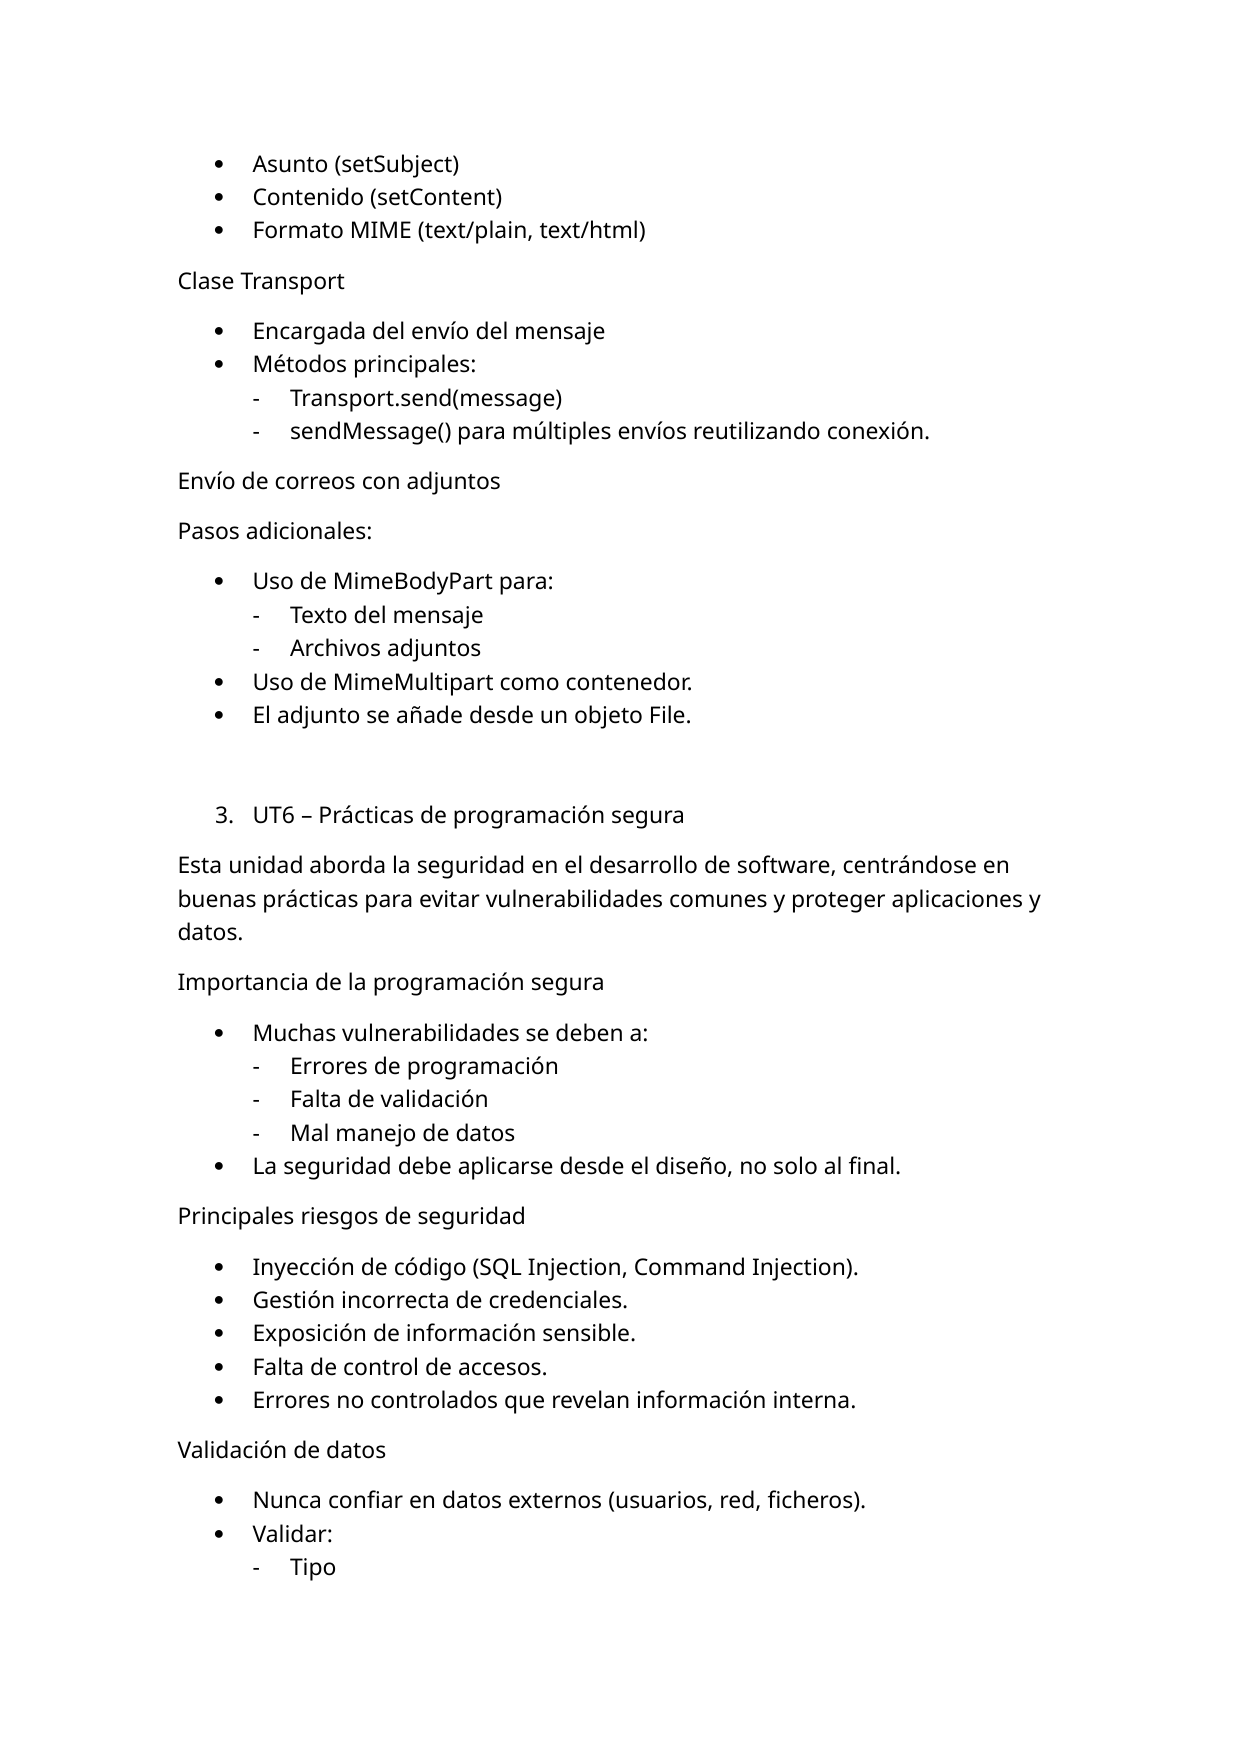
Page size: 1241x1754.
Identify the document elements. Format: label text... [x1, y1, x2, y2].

list Errores no controlados que revelan información interna. [215, 1384, 1063, 1415]
list Encargada del envío del mensaje [215, 315, 1063, 346]
list Exposición de información sensible. [215, 1317, 1063, 1348]
text Esta unidad aborda la seguridad en el desarrollo de software, centrándose en buenas prácticas para evitar vulnerabilidades comunes y proteger aplicaciones y datos. [177, 849, 1063, 947]
list Asunto (setSubject) [215, 148, 1063, 179]
text Envío de correos con adjuntos [177, 465, 1063, 496]
text Importancia de la programación segura [177, 966, 1063, 998]
list La seguridad debe aplicarse desde el diseño, no solo al final. [215, 1150, 1063, 1181]
list Inyección de código (SQL Injection, Command Injection). [215, 1250, 1063, 1282]
list Texto del mensaje [252, 599, 1063, 630]
list Contenido (setContent) [215, 181, 1063, 212]
text Clase Transport [177, 264, 1063, 296]
list Falta de validación [252, 1083, 1063, 1114]
list Formato MIME (text/plain, text/html) [215, 214, 1063, 246]
list Errores de programación [252, 1050, 1063, 1081]
list Mal manejo de datos [252, 1117, 1063, 1148]
list Nunca confiar en datos externos (usuarios, red, ficheros). [215, 1484, 1063, 1516]
list Muchas vulnerabilidades se deben a: [215, 1016, 1063, 1048]
text Pasos adicionales: [177, 515, 1063, 546]
list UT6 – Prácticas de programación segura [215, 799, 1063, 831]
list sendMessage() para múltiples envíos reutilizando conexión. [252, 415, 1063, 446]
list Uso de MimeBodyPart para: [215, 565, 1063, 597]
list Métodos principales: [215, 348, 1063, 379]
list Validar: [215, 1518, 1063, 1549]
list El adjunto se añade desde un objeto File. [215, 699, 1063, 730]
list Transport.send(message) [252, 382, 1063, 413]
list Uso de MimeMultipart como contenedor. [215, 666, 1063, 697]
list Falta de control de accesos. [215, 1351, 1063, 1382]
list Archivos adjuntos [252, 632, 1063, 663]
text Validación de datos [177, 1434, 1063, 1466]
list Gestión incorrecta de credenciales. [215, 1284, 1063, 1315]
text Principales riesgos de seguridad [177, 1200, 1063, 1232]
list Tipo [252, 1551, 1063, 1582]
